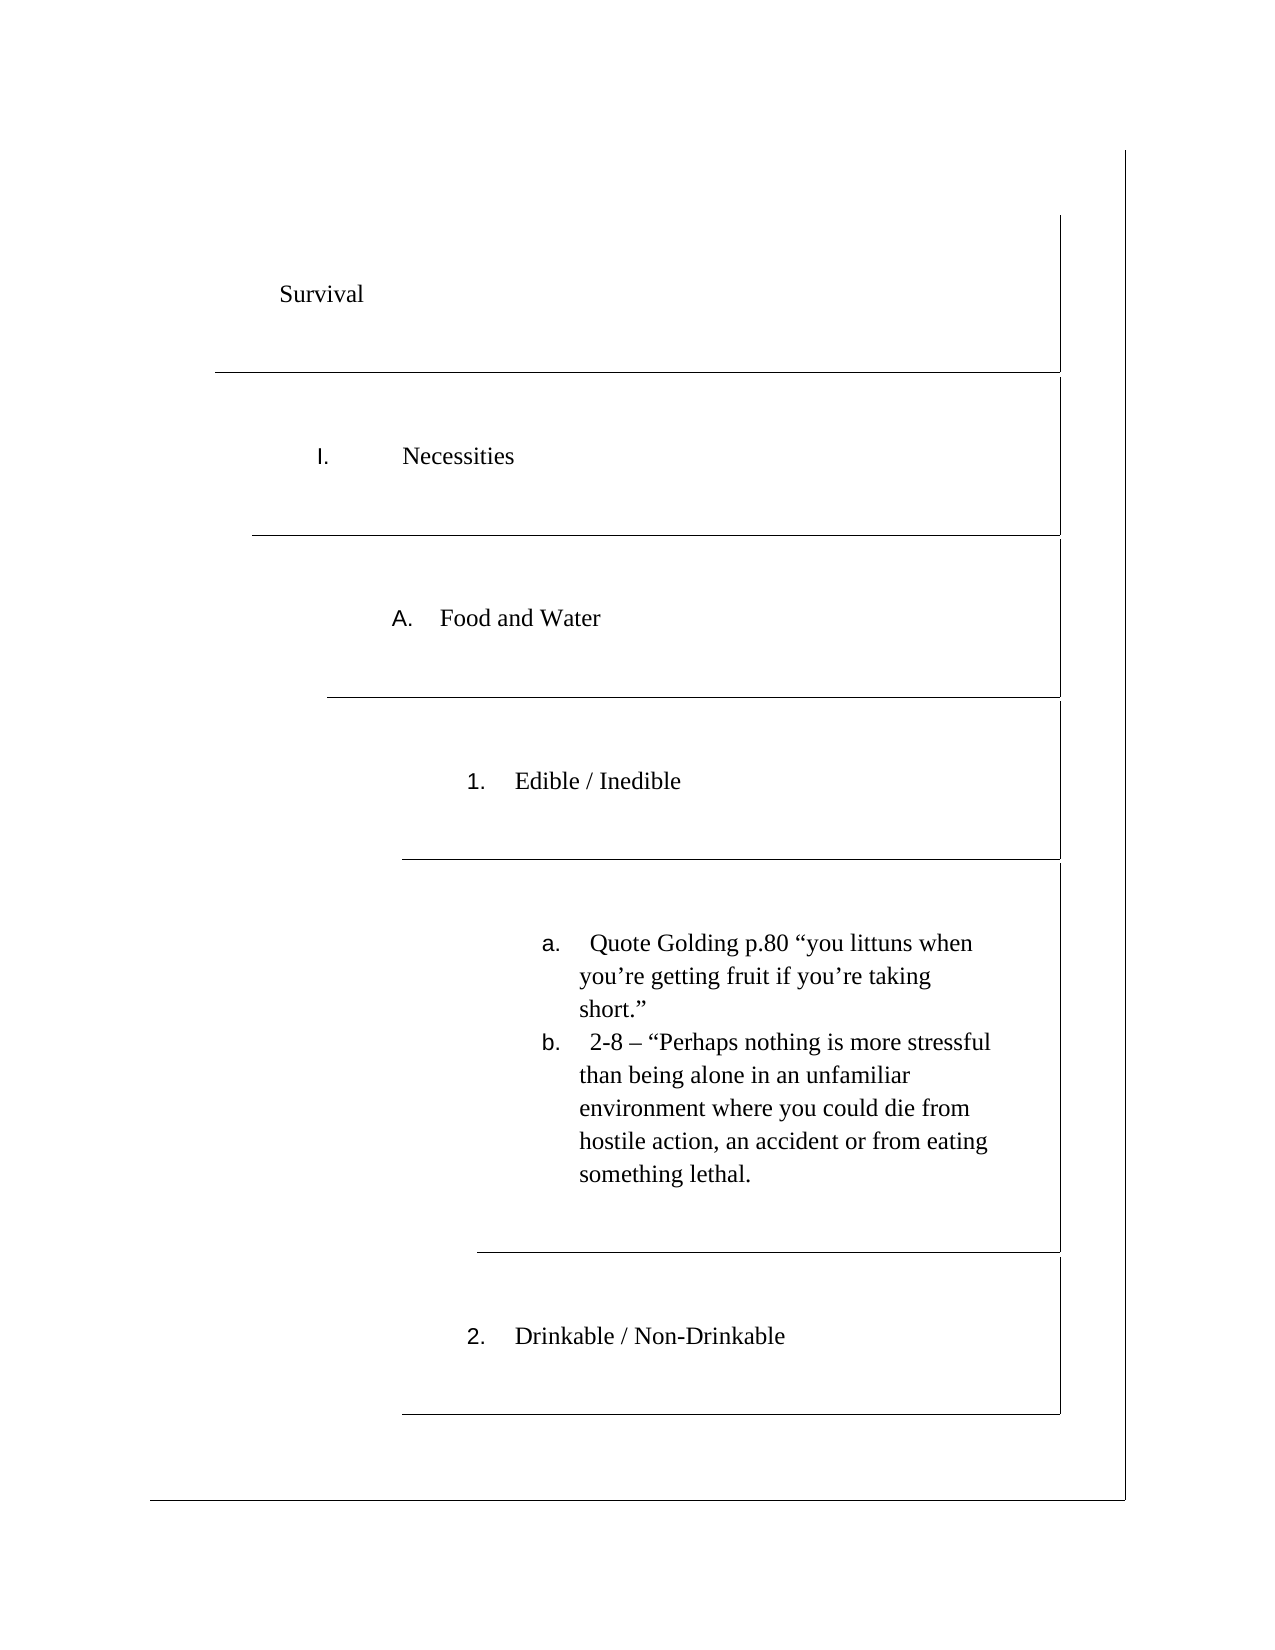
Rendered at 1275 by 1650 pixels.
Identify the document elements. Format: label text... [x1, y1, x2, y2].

list Food and Water [327, 539, 1060, 697]
list Drinkable / Non-Drinkable [402, 1257, 1060, 1414]
text Survival [214, 214, 1060, 372]
list Edible / Inedible [402, 701, 1060, 859]
list Necessities [252, 377, 1060, 535]
list Quote Golding p.80 “you littuns when you’re getting fruit if you’re taking short.” [477, 863, 1060, 962]
list 2-8 – “Perhaps nothing is more stressful than being alone in an unfamiliar environment where you could die from hostile action, an accident or from eating something lethal. [477, 962, 1060, 1252]
